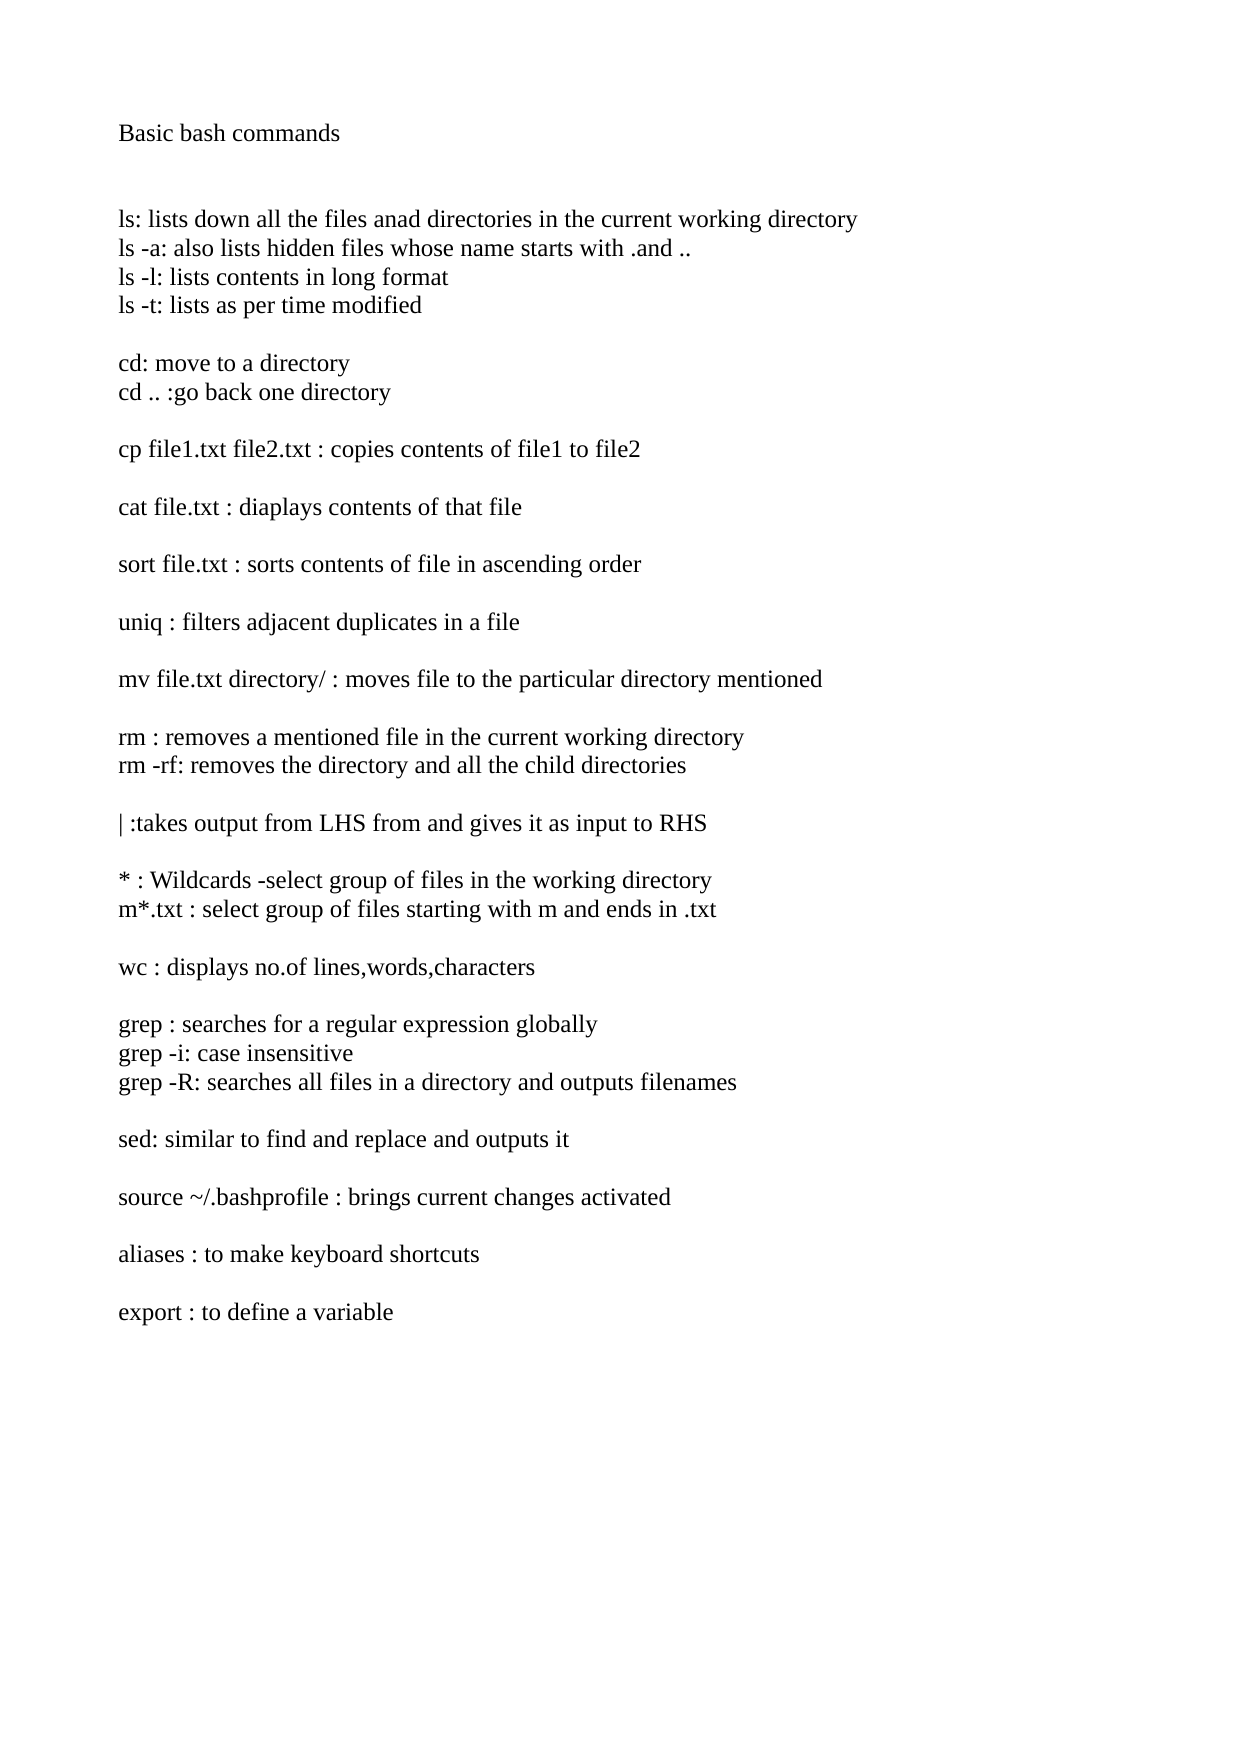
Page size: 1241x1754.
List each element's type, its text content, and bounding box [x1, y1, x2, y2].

text m*.txt : select group of files starting with m and ends in .txt [118, 894, 1122, 923]
text uniq : filters adjacent duplicates in a file [118, 607, 1122, 636]
text mv file.txt directory/ : moves file to the particular directory mentioned [118, 664, 1122, 693]
text ls -t: lists as per time modified [118, 291, 1122, 319]
text Basic bash commands [118, 118, 1122, 147]
text cd .. :go back one directory [118, 377, 1122, 406]
text source ~/.bashprofile : brings current changes activated [118, 1182, 1122, 1211]
text grep : searches for a regular expression globally [118, 1009, 1122, 1038]
text export : to define a variable [118, 1297, 1122, 1326]
text * : Wildcards -select group of files in the working directory [118, 866, 1122, 894]
text aliases : to make keyboard shortcuts [118, 1239, 1122, 1268]
text sort file.txt : sorts contents of file in ascending order [118, 549, 1122, 578]
text | :takes output from LHS from and gives it as input to RHS [118, 808, 1122, 837]
text rm -rf: removes the directory and all the child directories [118, 751, 1122, 779]
text ls -l: lists contents in long format [118, 262, 1122, 291]
text ls: lists down all the files anad directories in the current working directory [118, 204, 1122, 233]
text cat file.txt : diaplays contents of that file [118, 492, 1122, 521]
text cp file1.txt file2.txt : copies contents of file1 to file2 [118, 434, 1122, 463]
text wc : displays no.of lines,words,characters [118, 952, 1122, 981]
text rm : removes a mentioned file in the current working directory [118, 722, 1122, 751]
text grep -i: case insensitive [118, 1038, 1122, 1067]
text grep -R: searches all files in a directory and outputs filenames [118, 1067, 1122, 1096]
text sed: similar to find and replace and outputs it [118, 1124, 1122, 1153]
text ls -a: also lists hidden files whose name starts with .and .. [118, 233, 1122, 262]
text cd: move to a directory [118, 348, 1122, 377]
